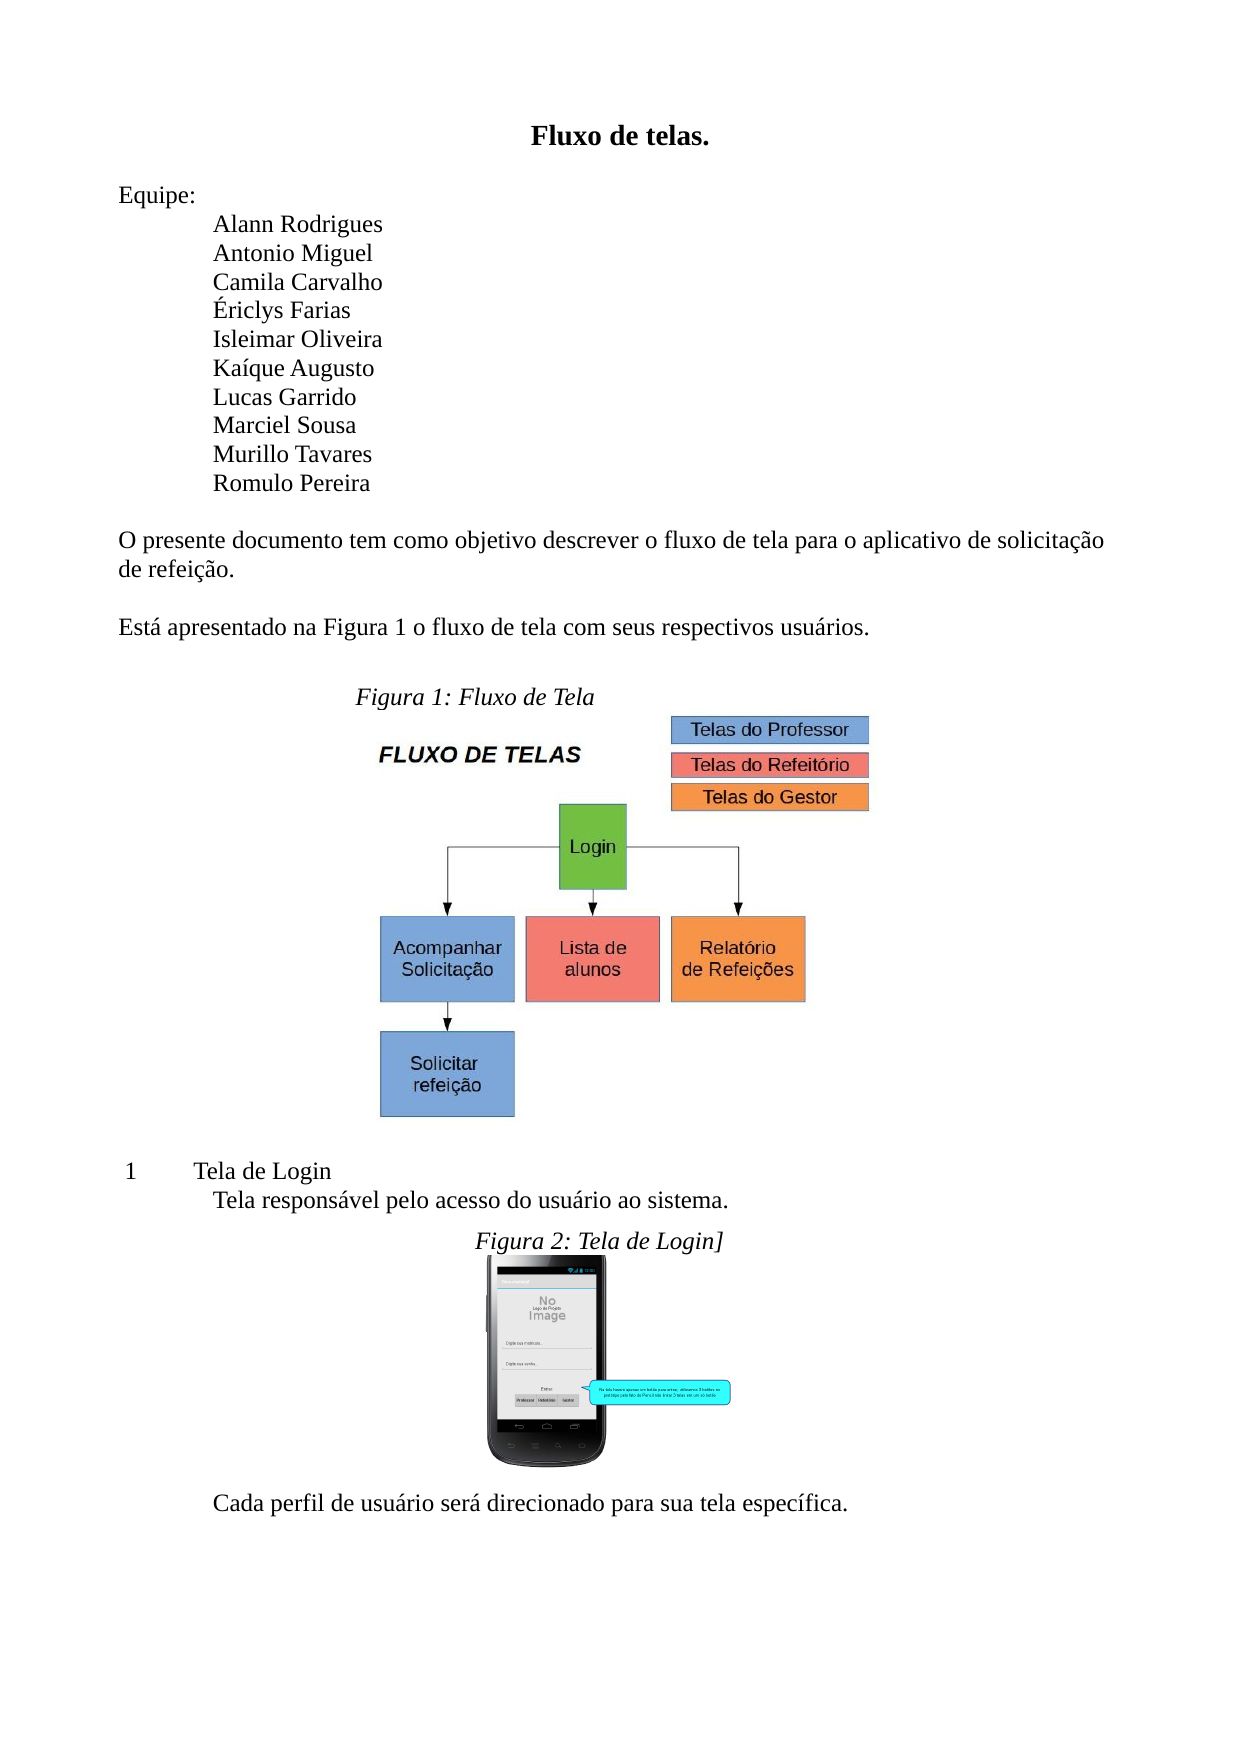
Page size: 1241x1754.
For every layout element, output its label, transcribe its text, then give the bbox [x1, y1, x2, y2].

text Fluxo de telas. [118, 118, 1122, 152]
text Antonio Miguel [213, 238, 1122, 267]
text Equipe: [118, 180, 1122, 209]
text Kaíque Augusto [213, 353, 1122, 382]
text Camila Carvalho [213, 267, 1122, 295]
text O presente documento tem como objetivo descrever o fluxo de tela para o aplicativo de solicitação de refeição. [118, 525, 1122, 583]
text Está apresentado na Figura 1 o fluxo de tela com seus respectivos usuários. [118, 612, 1122, 640]
picture [355, 710, 885, 1128]
text Ériclys Farias [213, 295, 1122, 324]
text Figura 1: Fluxo de Tela [355, 682, 885, 710]
text Tela responsável pelo acesso do usuário ao sistema. [213, 1185, 1122, 1214]
text Marciel Sousa [213, 410, 1122, 439]
text Romulo Pereira [213, 468, 1122, 497]
text Alann Rodrigues [213, 209, 1122, 238]
text Lucas Garrido [213, 382, 1122, 410]
text Murillo Tavares [213, 439, 1122, 468]
text Figura 2: Tela de Login] [475, 1226, 860, 1255]
picture [474, 1255, 861, 1477]
text Isleimar Oliveira [213, 324, 1122, 353]
list Tela de Login [118, 1156, 1122, 1185]
text Cada perfil de usuário será direcionado para sua tela específica. [213, 1488, 1122, 1517]
